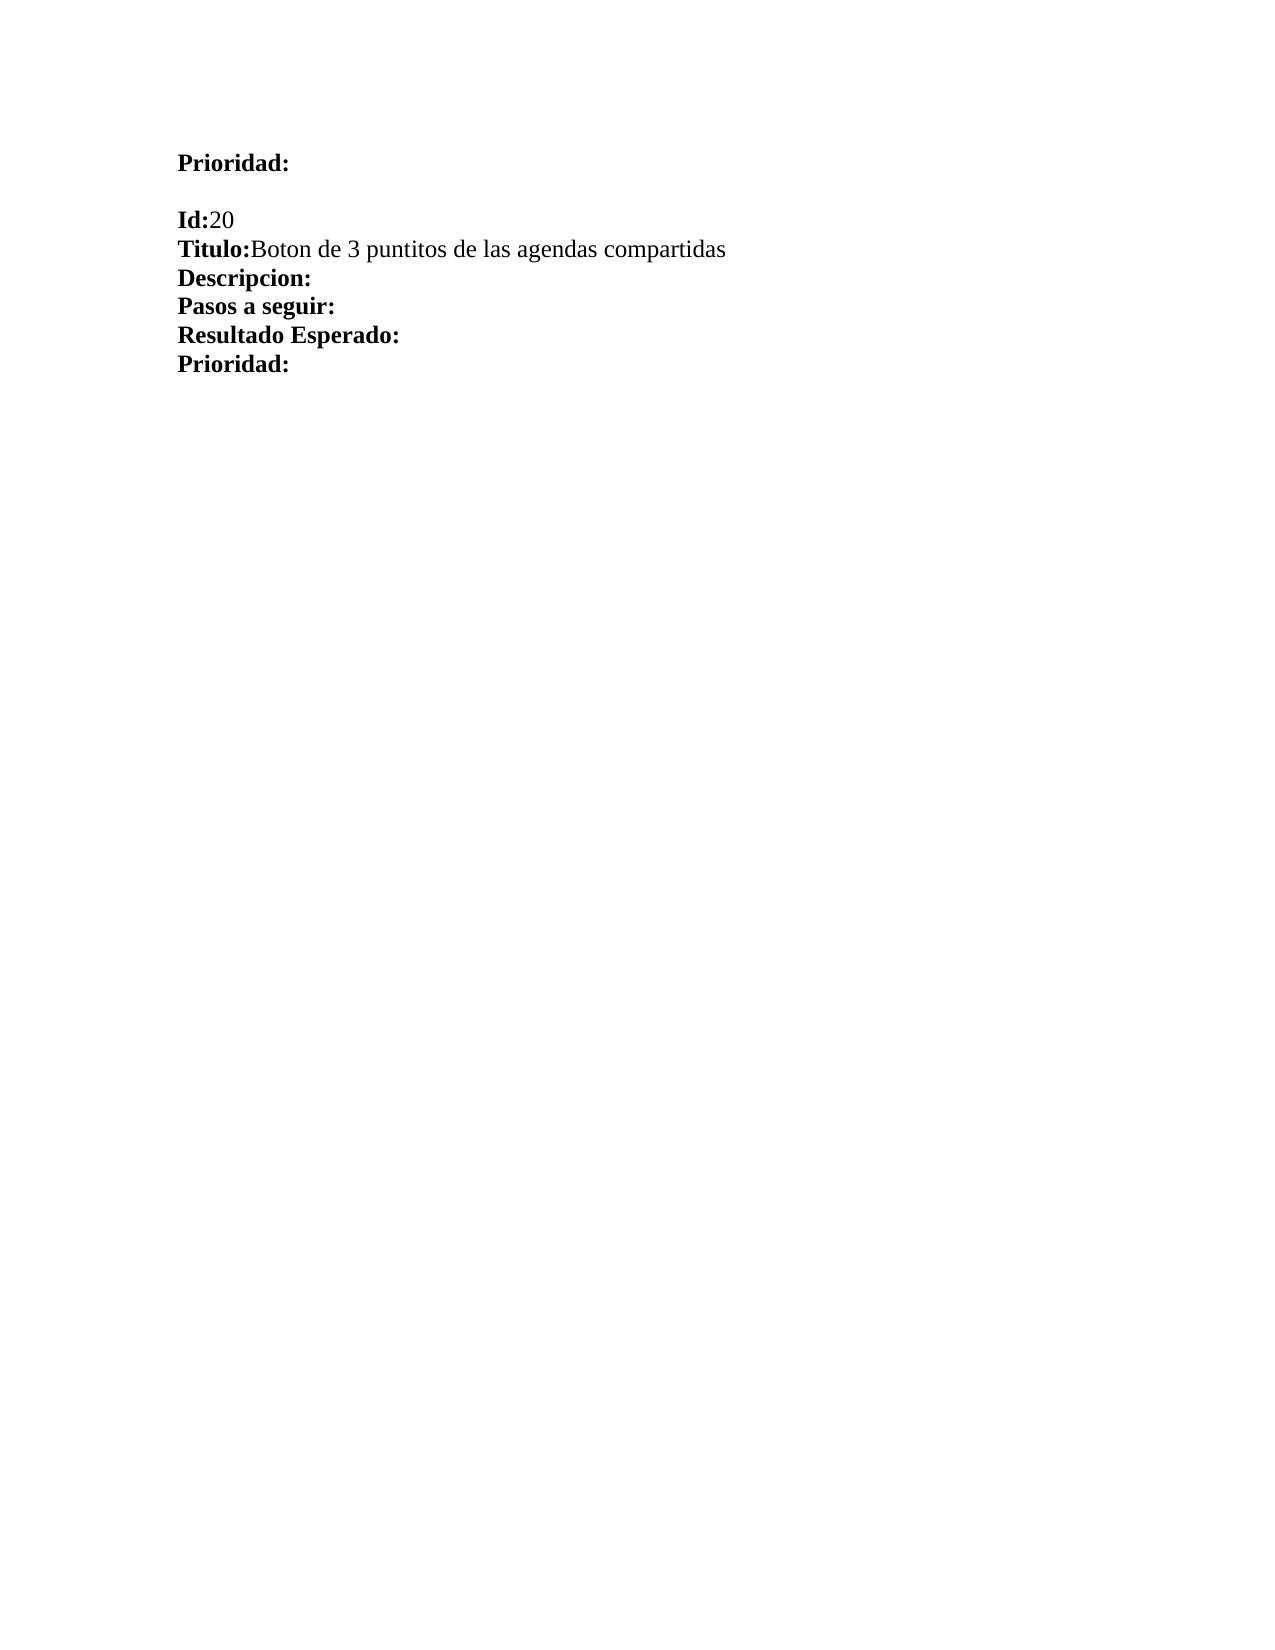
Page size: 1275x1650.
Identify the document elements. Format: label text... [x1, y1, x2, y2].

text Titulo:Boton de 3 puntitos de las agendas compartidas [177, 234, 1098, 263]
text Descripcion: [177, 263, 1098, 291]
text Pasos a seguir: [177, 291, 1098, 320]
text Prioridad: [177, 349, 1098, 378]
text Prioridad: [177, 148, 1098, 176]
text Id:20 [177, 205, 1098, 234]
text Resultado Esperado: [177, 320, 1098, 349]
